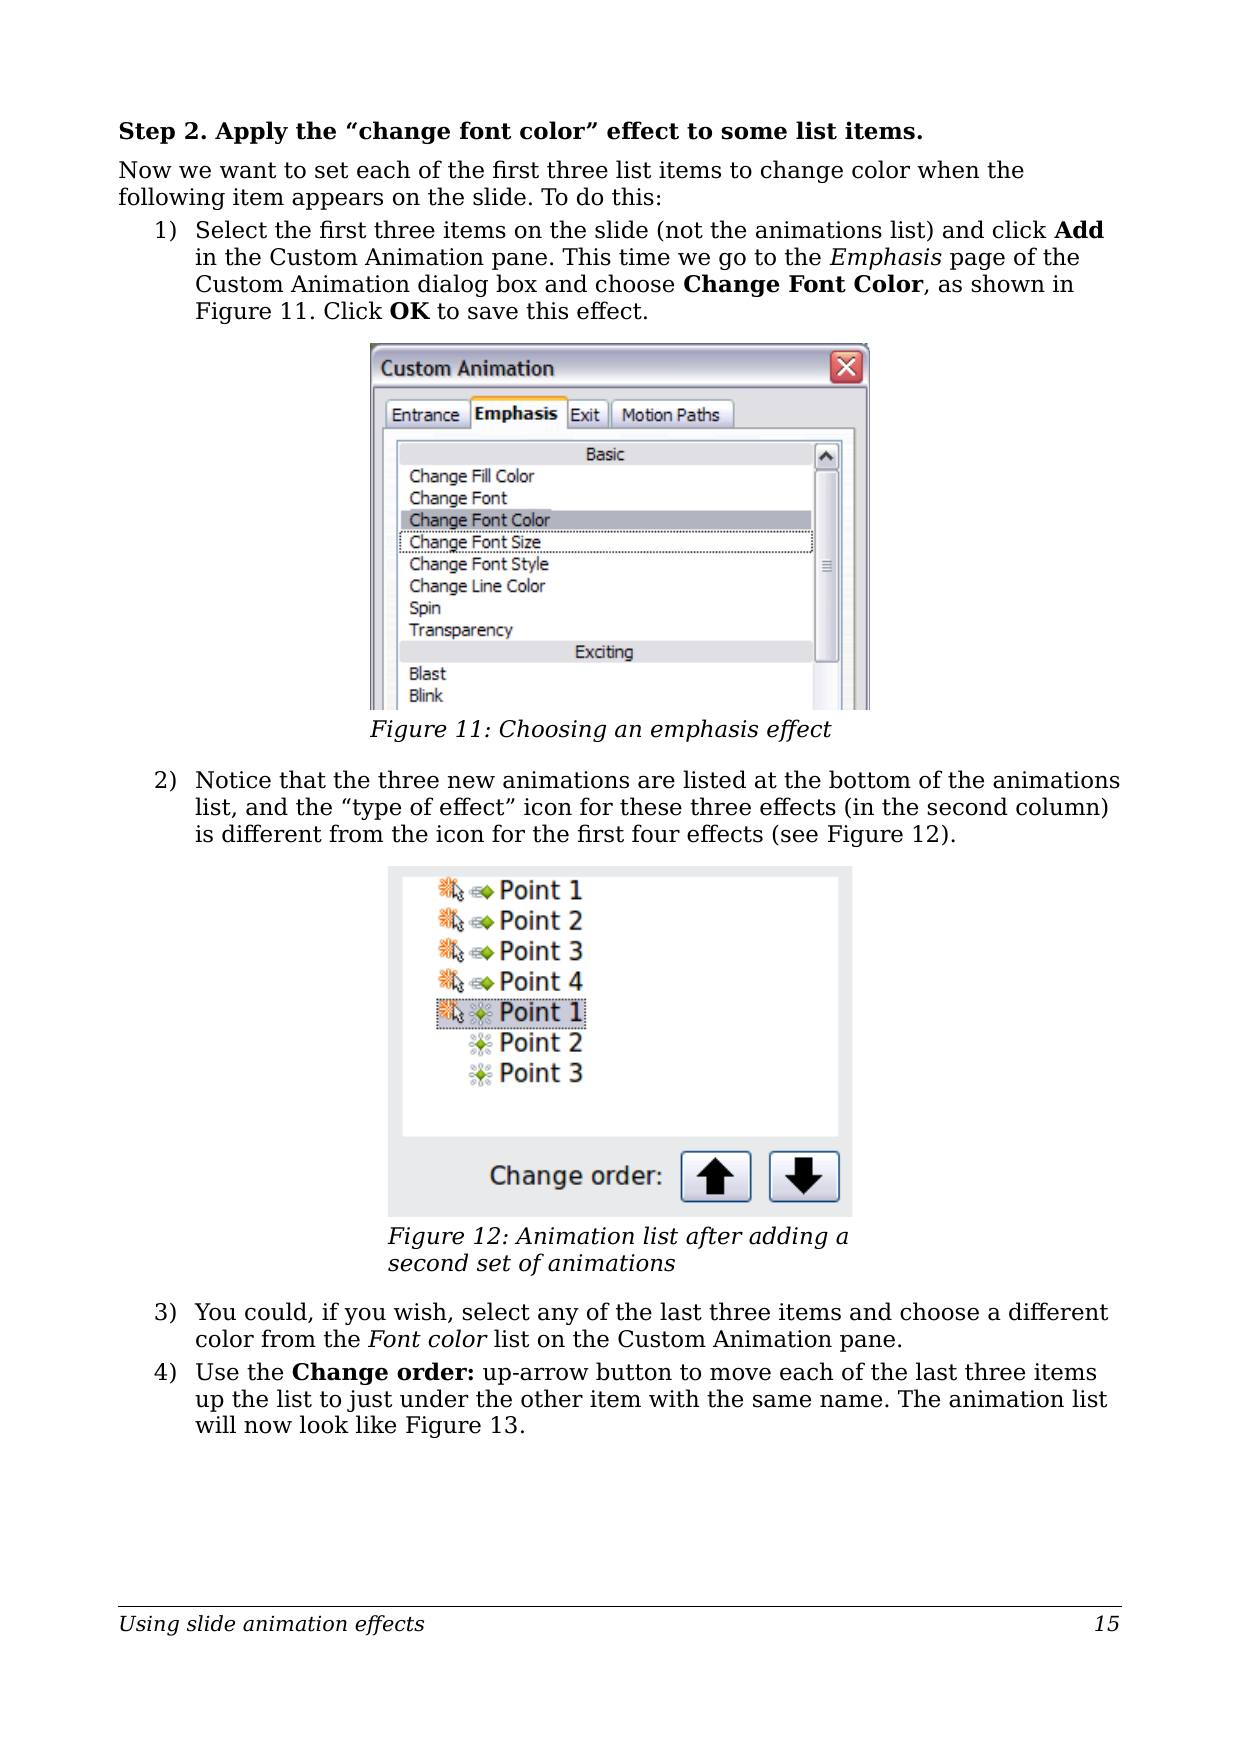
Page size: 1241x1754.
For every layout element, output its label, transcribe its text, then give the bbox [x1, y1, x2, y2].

list You could, if you wish, select any of the last three items and choose a different color from the Font color list on the Custom Animation pane. [177, 1299, 1122, 1353]
text Step 2. Apply the “change font color” effect to some list items. [118, 118, 1122, 145]
picture [387, 866, 853, 1217]
text Figure 12: Animation list after adding a second set of animations [388, 1223, 852, 1277]
list Select the first three items on the slide (not the animations list) and click Add in the Custom Animation pane. This time we go to the Emphasis page of the Custom Animation dialog box and choose Change Font Color, as shown in Figure 11. Click OK to save this effect. [177, 217, 1122, 325]
picture [370, 343, 870, 710]
list Now we want to set each of the first three list items to change color when the following item appears on the slide. To do this: [118, 157, 1122, 211]
list Notice that the three new animations are listed at the bottom of the animations list, and the “type of effect” icon for these three effects (in the second column) is different from the icon for the first four effects (see Figure 12). [177, 767, 1122, 847]
list Use the Change order: up-arrow button to move each of the last three items up the list to just under the other item with the same name. The animation list will now look like Figure 13. [177, 1359, 1122, 1439]
text Figure 11: Choosing an emphasis effect [370, 716, 870, 742]
